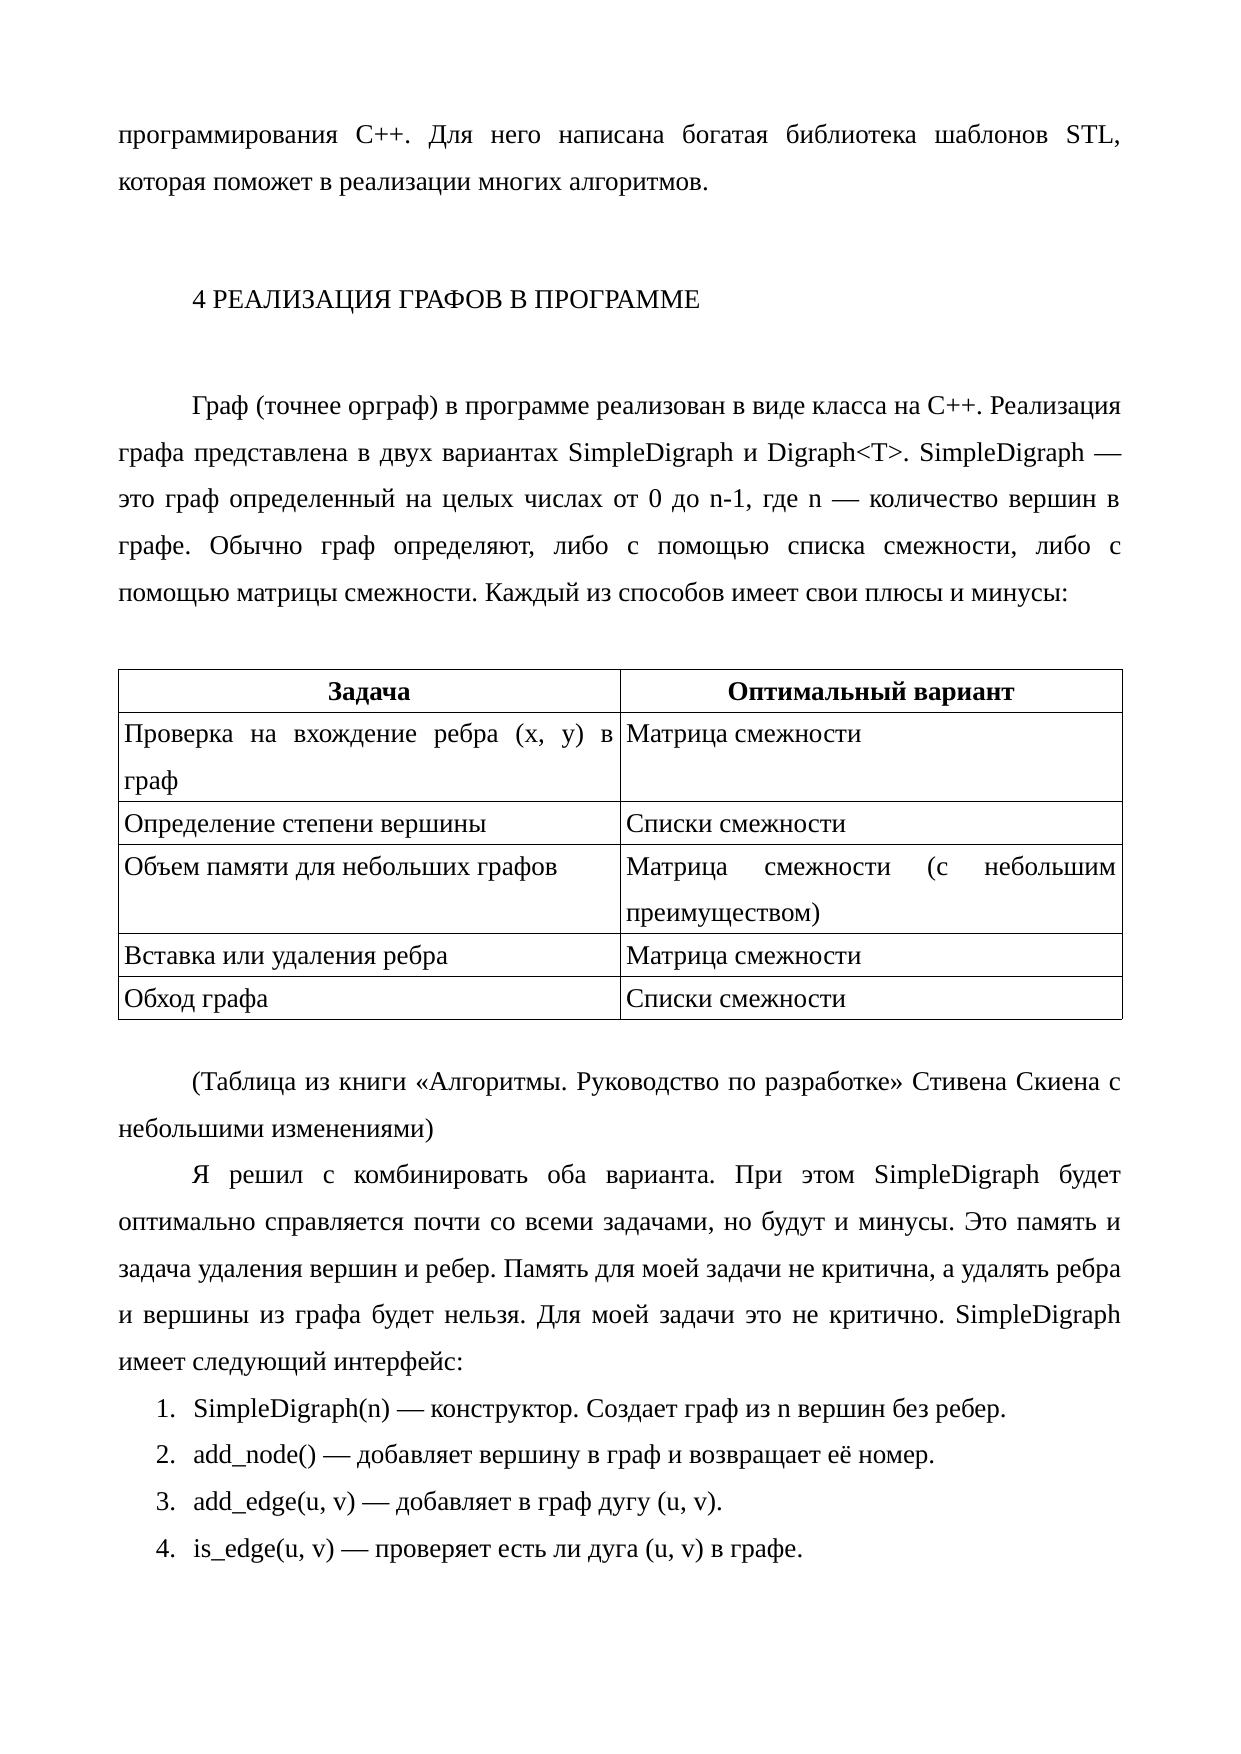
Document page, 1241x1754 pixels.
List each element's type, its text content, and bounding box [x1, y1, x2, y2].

table_cell Матрица смежности (с небольшим преимуществом) [621, 845, 1122, 933]
list add_node() — добавляет вершину в граф и возвращает её номер. [156, 1439, 1122, 1470]
table_cell Вставка или удаления ребра [119, 934, 620, 976]
table_cell Обход графа [119, 977, 620, 1018]
list is_edge(u, v) — проверяет есть ли дуга (u, v) в графе. [156, 1532, 1122, 1563]
text (Таблица из книги «Алгоритмы. Руководство по разработке» Стивена Скиена с небольшими изменениями) [118, 1065, 1122, 1143]
table_header Задача [119, 670, 620, 712]
table_header Оптимальный вариант [621, 670, 1122, 712]
table_cell Списки смежности [621, 802, 1122, 844]
table_cell Матрица смежности [621, 713, 1122, 801]
table_cell Проверка на вхождение ребра (x, y) в граф [119, 713, 620, 801]
list add_edge(u, v) — добавляет в граф дугу (u, v). [156, 1485, 1122, 1516]
table_cell Объем памяти для небольших графов [119, 845, 620, 933]
table_cell Определение степени вершины [119, 802, 620, 844]
text программирования C++. Для него написана богатая библиотека шаблонов STL, которая поможет в реализации многих алгоритмов. [118, 118, 1122, 196]
list SimpleDigraph(n) — конструктор. Создает граф из n вершин без ребер. [156, 1392, 1122, 1423]
table_cell Списки смежности [621, 977, 1122, 1018]
table_cell Матрица смежности [621, 934, 1122, 976]
subtitle РЕАЛИЗАЦИЯ ГРАФОВ В ПРОГРАММЕ [118, 283, 1122, 314]
text Я решил с комбинировать оба варианта. При этом SimpleDigraph будет оптимально справляется почти со всеми задачами, но будут и минусы. Это память и задача удаления вершин и ребер. Память для моей задачи не критична, а удалять ребра и вершины из графа будет нельзя. Для моей задачи это не критично. SimpleDigraph имеет следующий интерфейс: [118, 1159, 1122, 1376]
text Граф (точнее орграф) в программе реализован в виде класса на C++. Реализация графа представлена в двух вариантах SimpleDigraph и Digraph<T>. SimpleDigraph — это граф определенный на целых числах от 0 до n-1, где n — количество вершин в графе. Обычно граф определяют, либо с помощью списка смежности, либо с помощью матрицы смежности. Каждый из способов имеет свои плюсы и минусы: [118, 389, 1122, 607]
